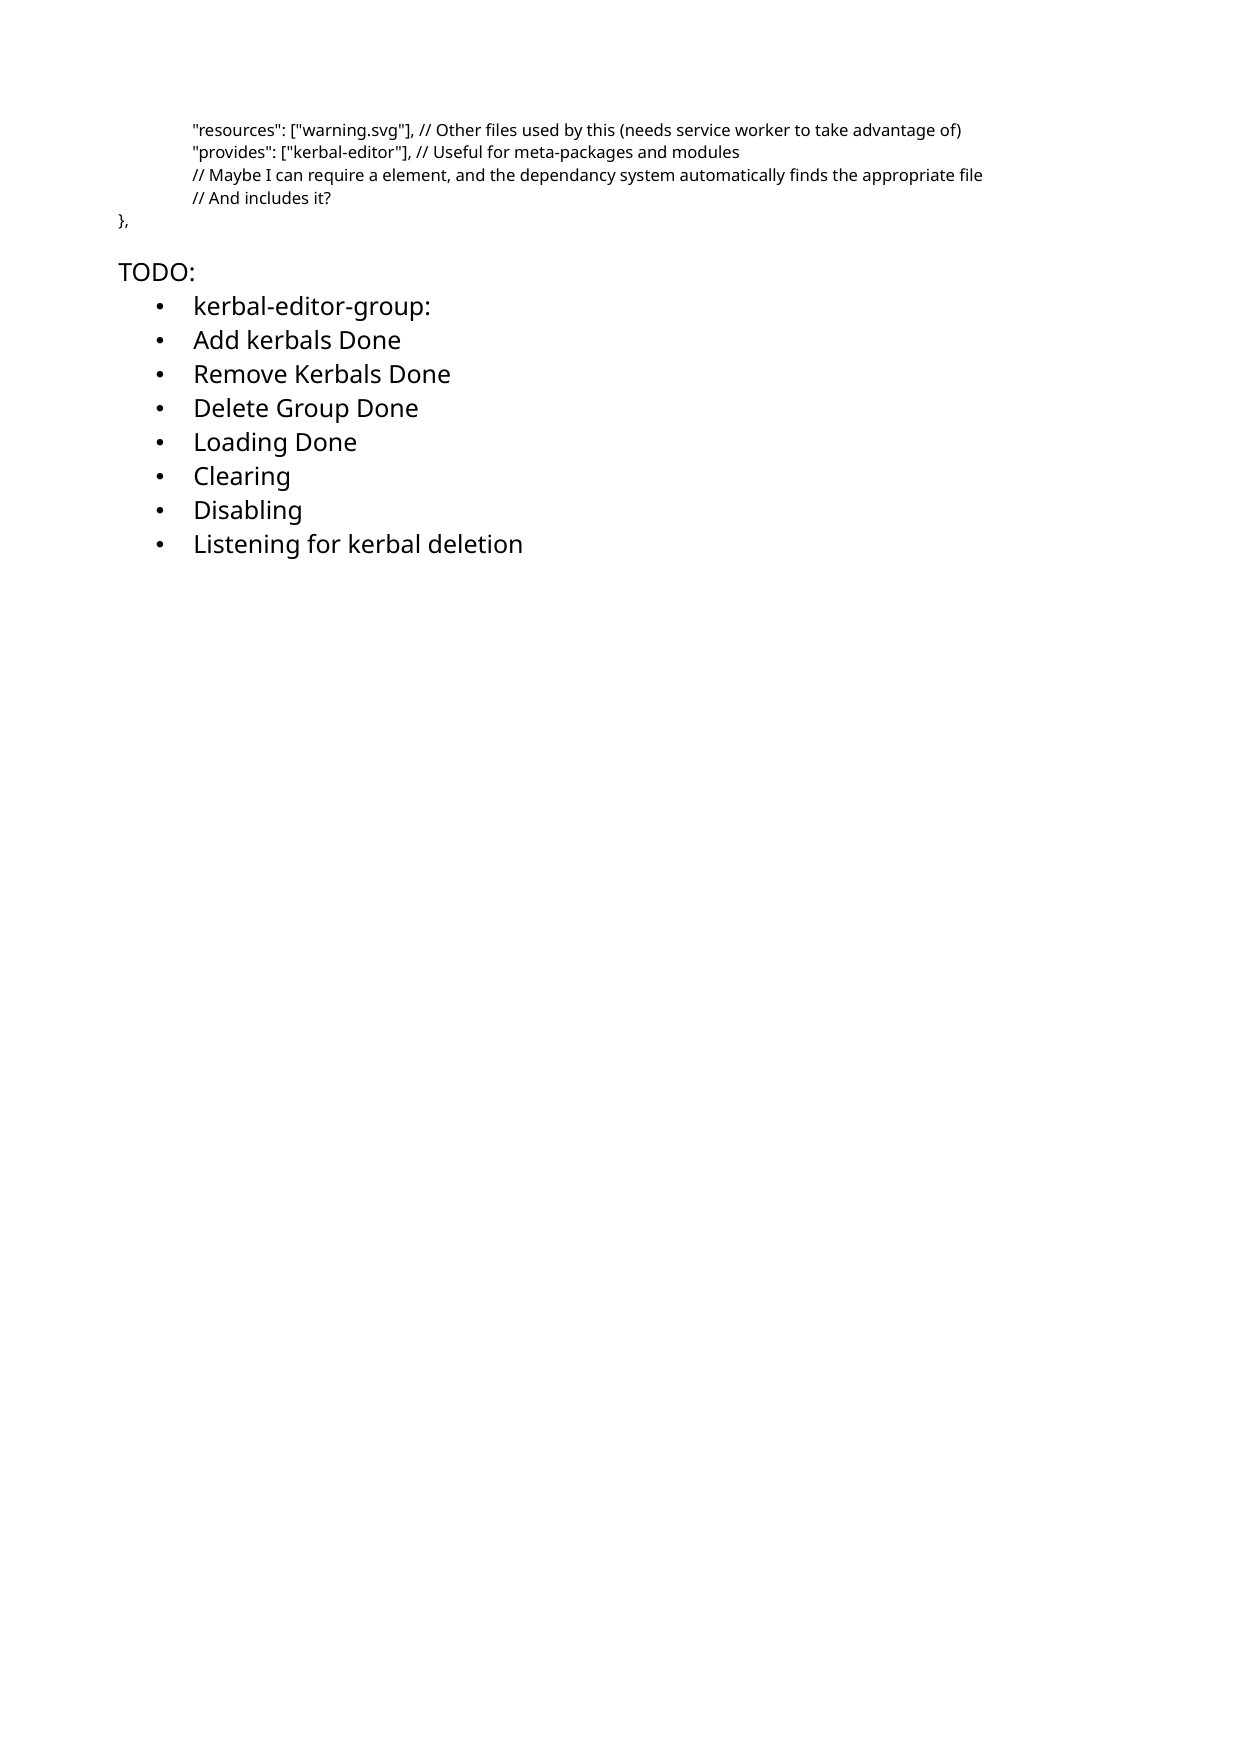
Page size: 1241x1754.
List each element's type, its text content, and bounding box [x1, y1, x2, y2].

text }, [118, 209, 1122, 232]
text "provides": ["kerbal-editor"], // Useful for meta-packages and modules [118, 141, 1122, 163]
list Delete Group Done [156, 391, 1122, 425]
text // Maybe I can require a element, and the dependancy system automatically finds the appropriate file [118, 163, 1122, 186]
list Remove Kerbals Done [156, 357, 1122, 391]
text // And includes it? [118, 186, 1122, 209]
text "resources": ["warning.svg"], // Other files used by this (needs service worker to take advantage of) [118, 118, 1122, 141]
list Disabling [156, 493, 1122, 527]
list Clearing [156, 459, 1122, 493]
list Add kerbals Done [156, 322, 1122, 357]
list kerbal-editor-group: [156, 288, 1122, 322]
list Loading Done [156, 425, 1122, 459]
text TODO: [118, 254, 1122, 288]
list Listening for kerbal deletion [156, 527, 1122, 561]
